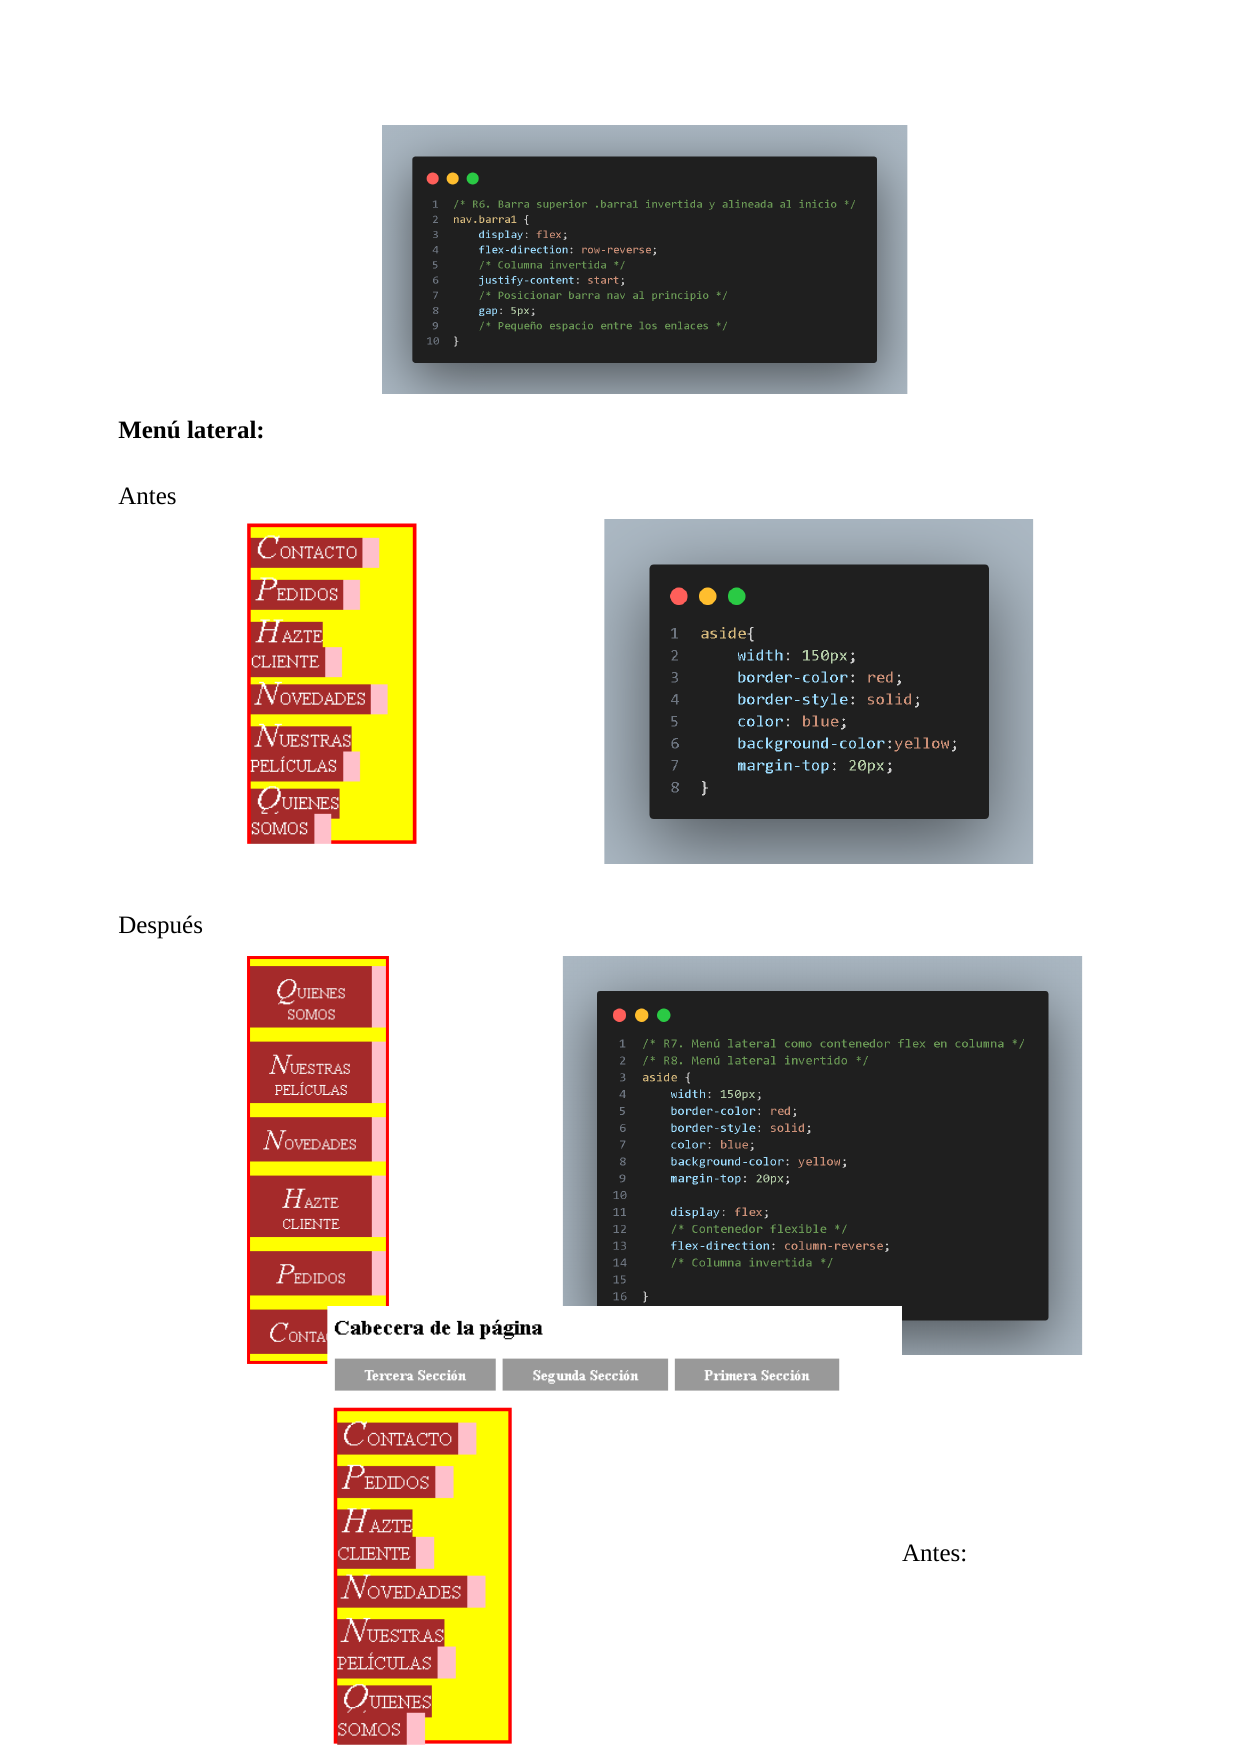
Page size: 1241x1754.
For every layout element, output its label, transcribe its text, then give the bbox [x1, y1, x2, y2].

text Menú lateral: [118, 415, 1122, 444]
picture [382, 125, 908, 394]
picture [604, 519, 1034, 864]
text [118, 1538, 327, 1567]
text Antes: [902, 1538, 1122, 1567]
text Antes [118, 481, 1122, 510]
text Después [118, 911, 1122, 939]
picture [240, 520, 437, 856]
picture [243, 955, 1083, 1754]
